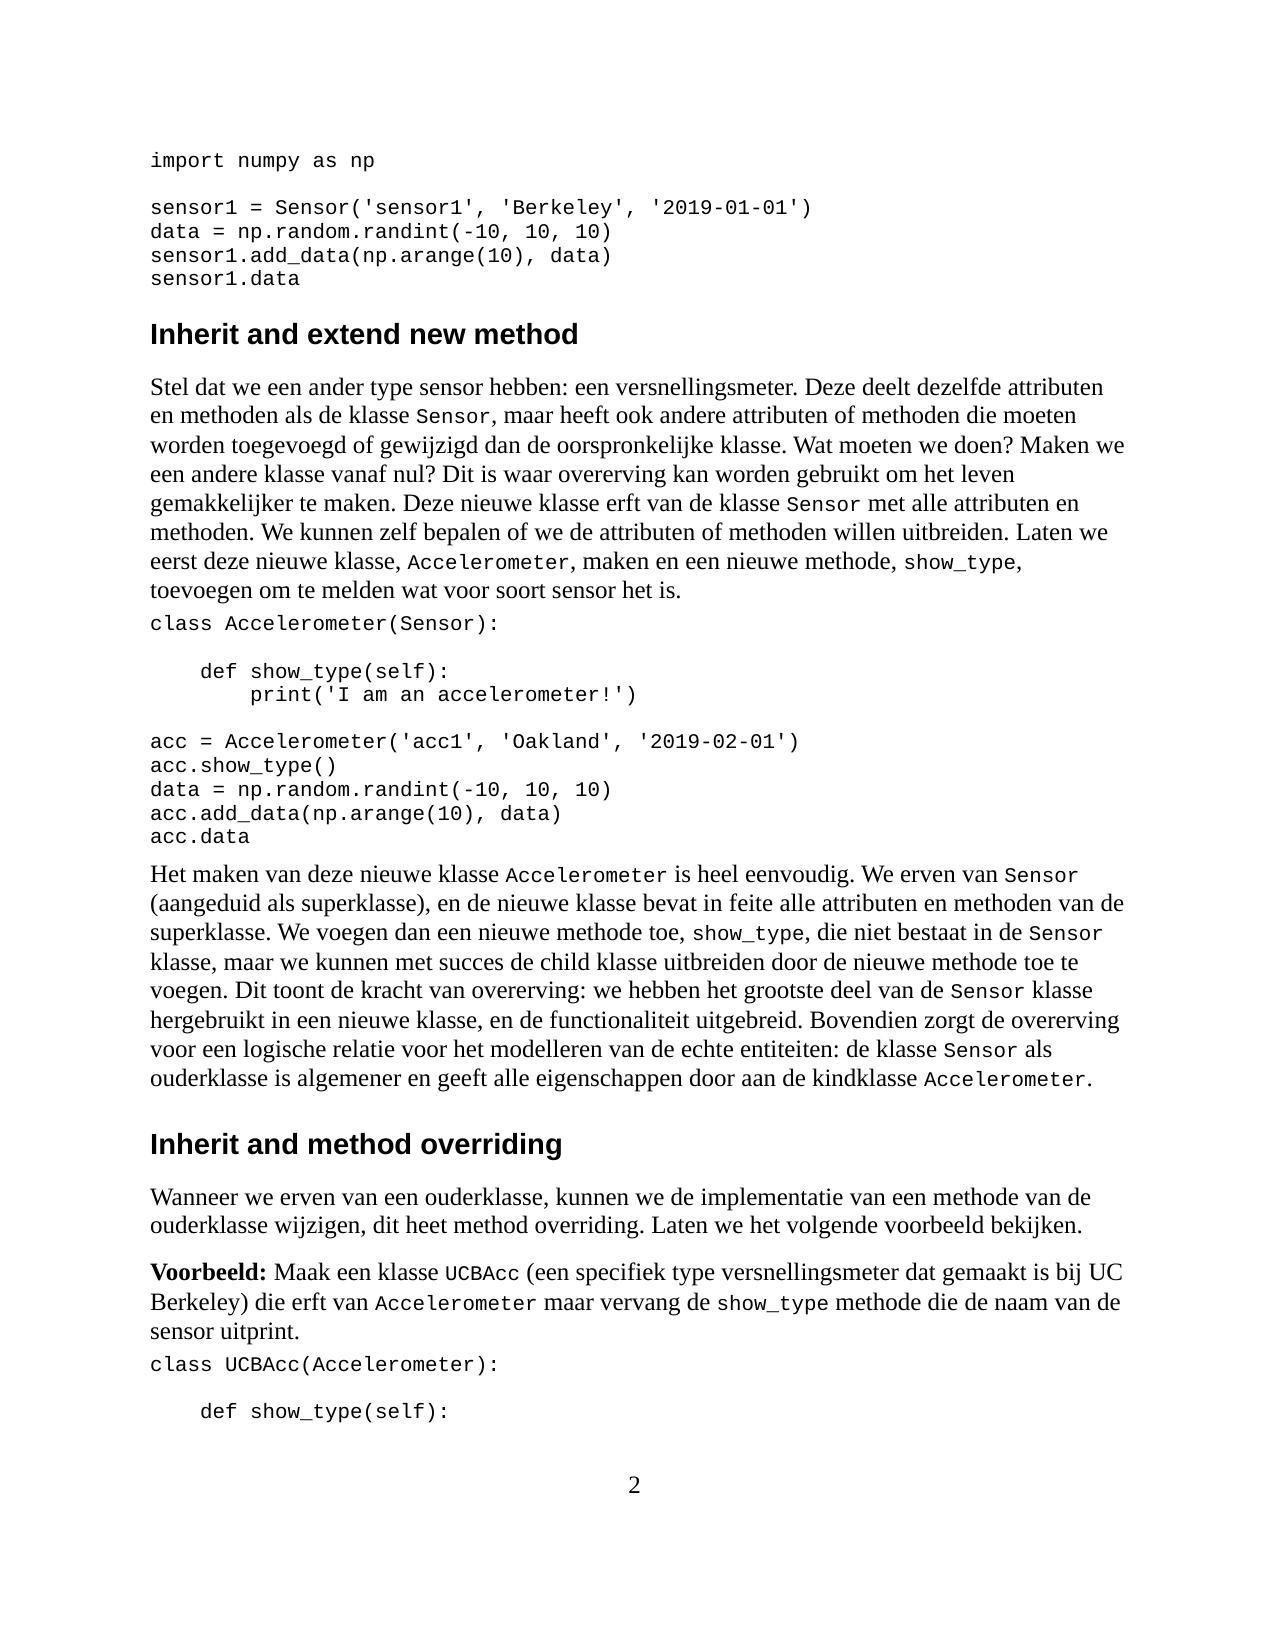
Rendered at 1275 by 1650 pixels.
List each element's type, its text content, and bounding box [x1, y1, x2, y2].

text def show_type(self): [150, 661, 1125, 684]
text Het maken van deze nieuwe klasse Accelerometer is heel eenvoudig. We erven van Sensor (aangeduid als superklasse), en de nieuwe klasse bevat in feite alle attributen en methoden van de superklasse. We voegen dan een nieuwe methode toe, show_type, die niet bestaat in de Sensor klasse, maar we kunnen met succes de child klasse uitbreiden door de nieuwe methode toe te voegen. Dit toont de kracht van overerving: we hebben het grootste deel van de Sensor klasse hergebruikt in een nieuwe klasse, en de functionaliteit uitgebreid. Bovendien zorgt de overerving voor een logische relatie voor het modelleren van de echte entiteiten: de klasse Sensor als ouderklasse is algemener en geeft alle eigenschappen door aan de kindklasse Accelerometer. [150, 859, 1125, 1093]
subtitle Inherit and method overriding [150, 1127, 1125, 1160]
text acc.data [150, 826, 1125, 850]
text acc = Accelerometer('acc1', 'Oakland', '2019-02-01') [150, 732, 1125, 755]
subtitle Inherit and extend new method [150, 317, 1125, 350]
text Stel dat we een ander type sensor hebben: een versnellingsmeter. Deze deelt dezelfde attributen en methoden als de klasse Sensor, maar heeft ook andere attributen of methoden die moeten worden toegevoegd of gewijzigd dan de oorspronkelijke klasse. Wat moeten we doen? Maken we een andere klasse vanaf nul? Dit is waar overerving kan worden gebruikt om het leven gemakkelijker te maken. Deze nieuwe klasse erft van de klasse Sensor met alle attributen en methoden. We kunnen zelf bepalen of we de attributen of methoden willen uitbreiden. Laten we eerst deze nieuwe klasse, Accelerometer, maken en een nieuwe methode, show_type, toevoegen om te melden wat voor soort sensor het is. [150, 372, 1125, 604]
text sensor1.add_data(np.arange(10), data) [150, 244, 1125, 268]
text import numpy as np [150, 150, 1125, 174]
text acc.add_data(np.arange(10), data) [150, 802, 1125, 826]
text Voorbeeld: Maak een klasse UCBAcc (een specifiek type versnellingsmeter dat gemaakt is bij UC Berkeley) die erft van Accelerometer maar vervang de show_type methode die de naam van de sensor uitprint. [150, 1257, 1125, 1345]
text data = np.random.randint(-10, 10, 10) [150, 779, 1125, 802]
text sensor1 = Sensor('sensor1', 'Berkeley', '2019-01-01') [150, 197, 1125, 221]
text data = np.random.randint(-10, 10, 10) [150, 221, 1125, 244]
text acc.show_type() [150, 755, 1125, 779]
text sensor1.data [150, 268, 1125, 292]
text def show_type(self): [150, 1401, 1125, 1425]
text class UCBAcc(Accelerometer): [150, 1354, 1125, 1378]
text class Accelerometer(Sensor): [150, 613, 1125, 637]
text Wanneer we erven van een ouderklasse, kunnen we de implementatie van een methode van de ouderklasse wijzigen, dit heet method overriding. Laten we het volgende voorbeeld bekijken. [150, 1182, 1125, 1239]
text print('I am an accelerometer!') [150, 684, 1125, 708]
